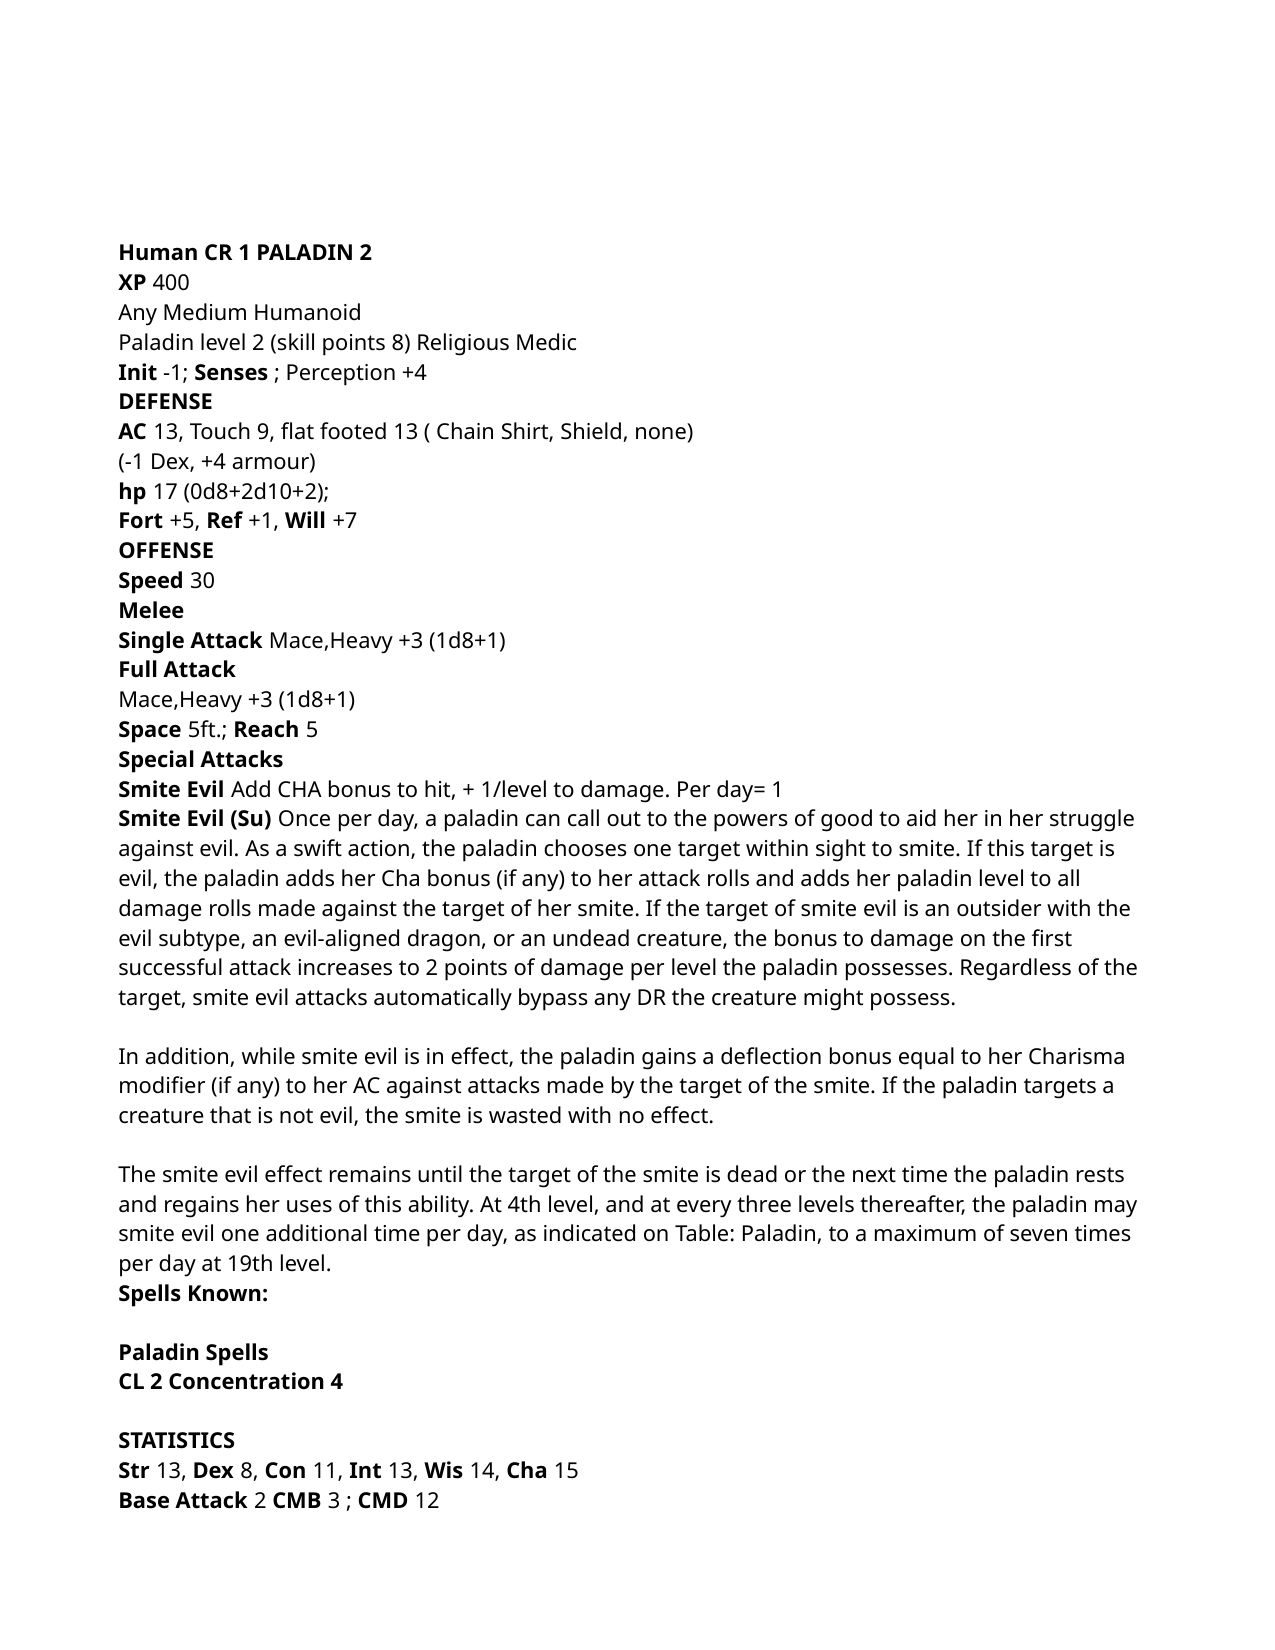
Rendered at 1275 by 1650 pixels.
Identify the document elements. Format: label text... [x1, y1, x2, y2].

text Speed 30 Melee Single Attack Mace,Heavy +3 (1d8+1) Full Attack Mace,Heavy +3 (1d8+1) Space 5ft.; Reach 5 Special Attacks Smite Evil Add CHA bonus to hit, + 1/level to damage. Per day= 1 Smite Evil (Su) Once per day, a paladin can call out to the powers of good to aid her in her struggle against evil. As a swift action, the paladin chooses one target within sight to smite. If this target is evil, the paladin adds her Cha bonus (if any) to her attack rolls and adds her paladin level to all damage rolls made against the target of her smite. If the target of smite evil is an outsider with the evil subtype, an evil-aligned dragon, or an undead creature, the bonus to damage on the first successful attack increases to 2 points of damage per level the paladin possesses. Regardless of the target, smite evil attacks automatically bypass any DR the creature might possess. In addition, while smite evil is in effect, the paladin gains a deflection bonus equal to her Charisma modifier (if any) to her AC against attacks made by the target of the smite. If the paladin targets a creature that is not evil, the smite is wasted with no effect. The smite evil effect remains until the target of the smite is dead or the next time the paladin rests and regains her uses of this ability. At 4th level, and at every three levels thereafter, the paladin may smite evil one additional time per day, as indicated on Table: Paladin, to a maximum of seven times per day at 19th level. Spells Known: Paladin Spells CL 2 Concentration 4 [118, 565, 1157, 1396]
text OFFENSE [118, 535, 1157, 565]
text STATISTICS [118, 1426, 1157, 1455]
text Human CR 1 PALADIN 2 XP 400 Any Medium Humanoid Paladin level 2 (skill points 8) Religious Medic Init -1; Senses ; Perception +4 [118, 237, 1157, 386]
text DEFENSE [118, 386, 1157, 416]
text AC 13, Touch 9, flat footed 13 ( Chain Shirt, Shield, none) (-1 Dex, +4 armour) hp 17 (0d8+2d10+2); Fort +5, Ref +1, Will +7 [118, 416, 1157, 535]
text Str 13, Dex 8, Con 11, Int 13, Wis 14, Cha 15 Base Attack 2 CMB 3 ; CMD 12 [118, 1455, 1157, 1515]
